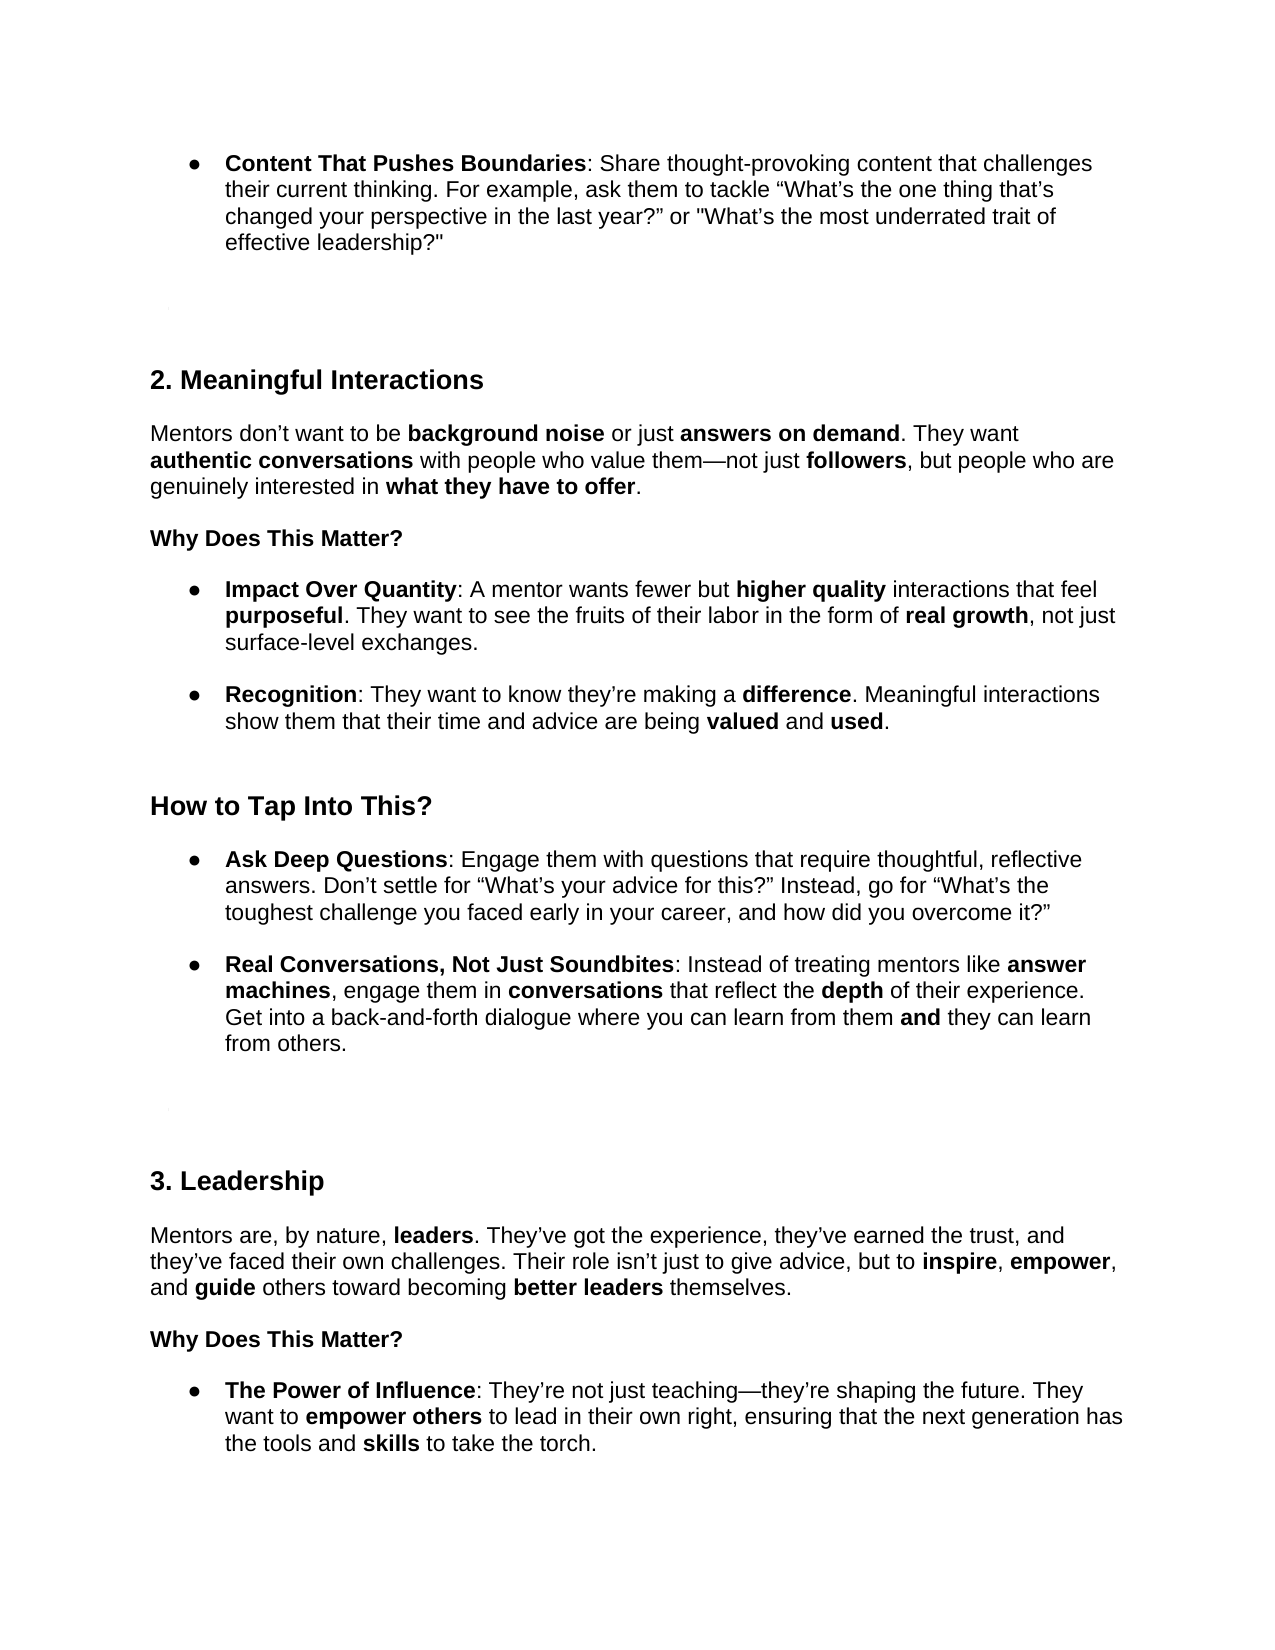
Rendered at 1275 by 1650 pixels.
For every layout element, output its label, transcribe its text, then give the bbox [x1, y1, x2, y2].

list Recognition: They want to know they’re making a difference. Meaningful interactions show them that their time and advice are being valued and used. [187, 681, 1125, 760]
subtitle Why Does This Matter? [150, 1326, 1125, 1352]
subtitle How to Tap Into This? [150, 789, 1125, 821]
subtitle 2. Meaningful Interactions [150, 364, 1125, 395]
subtitle Why Does This Matter? [150, 524, 1125, 551]
list Real Conversations, Not Just Soundbites: Instead of treating mentors like answer machines, engage them in conversations that reflect the depth of their experience. Get into a back-and-forth dialogue where you can learn from them and they can learn from others. [187, 951, 1125, 1083]
text Mentors don’t want to be background noise or just answers on demand. They want authentic conversations with people who value them—not just followers, but people who are genuinely interested in what they have to offer. [150, 420, 1125, 499]
list The Power of Influence: They’re not just teaching—they’re shaping the future. They want to empower others to lead in their own right, ensuring that the next generation has the tools and skills to take the torch. [187, 1377, 1125, 1482]
list Impact Over Quantity: A mentor wants fewer but higher quality interactions that feel purposeful. They want to see the fruits of their labor in the form of real growth, not just surface-level exchanges. [187, 576, 1125, 681]
subtitle 3. Leadership [150, 1165, 1125, 1197]
text Mentors are, by nature, leaders. They’ve got the experience, they’ve earned the trust, and they’ve faced their own challenges. Their role isn’t just to give advice, but to inspire, empower, and guide others toward becoming better leaders themselves. [150, 1222, 1125, 1301]
list Ask Deep Questions: Engage them with questions that require thoughtful, reflective answers. Don’t settle for “What’s your advice for this?” Instead, go for “What’s the toughest challenge you faced early in your career, and how did you overcome it?” [187, 846, 1125, 951]
list Content That Pushes Boundaries: Share thought-provoking content that challenges their current thinking. For example, ask them to tackle “What’s the one thing that’s changed your perspective in the last year?” or "What’s the most underrated trait of effective leadership?" [187, 150, 1125, 282]
